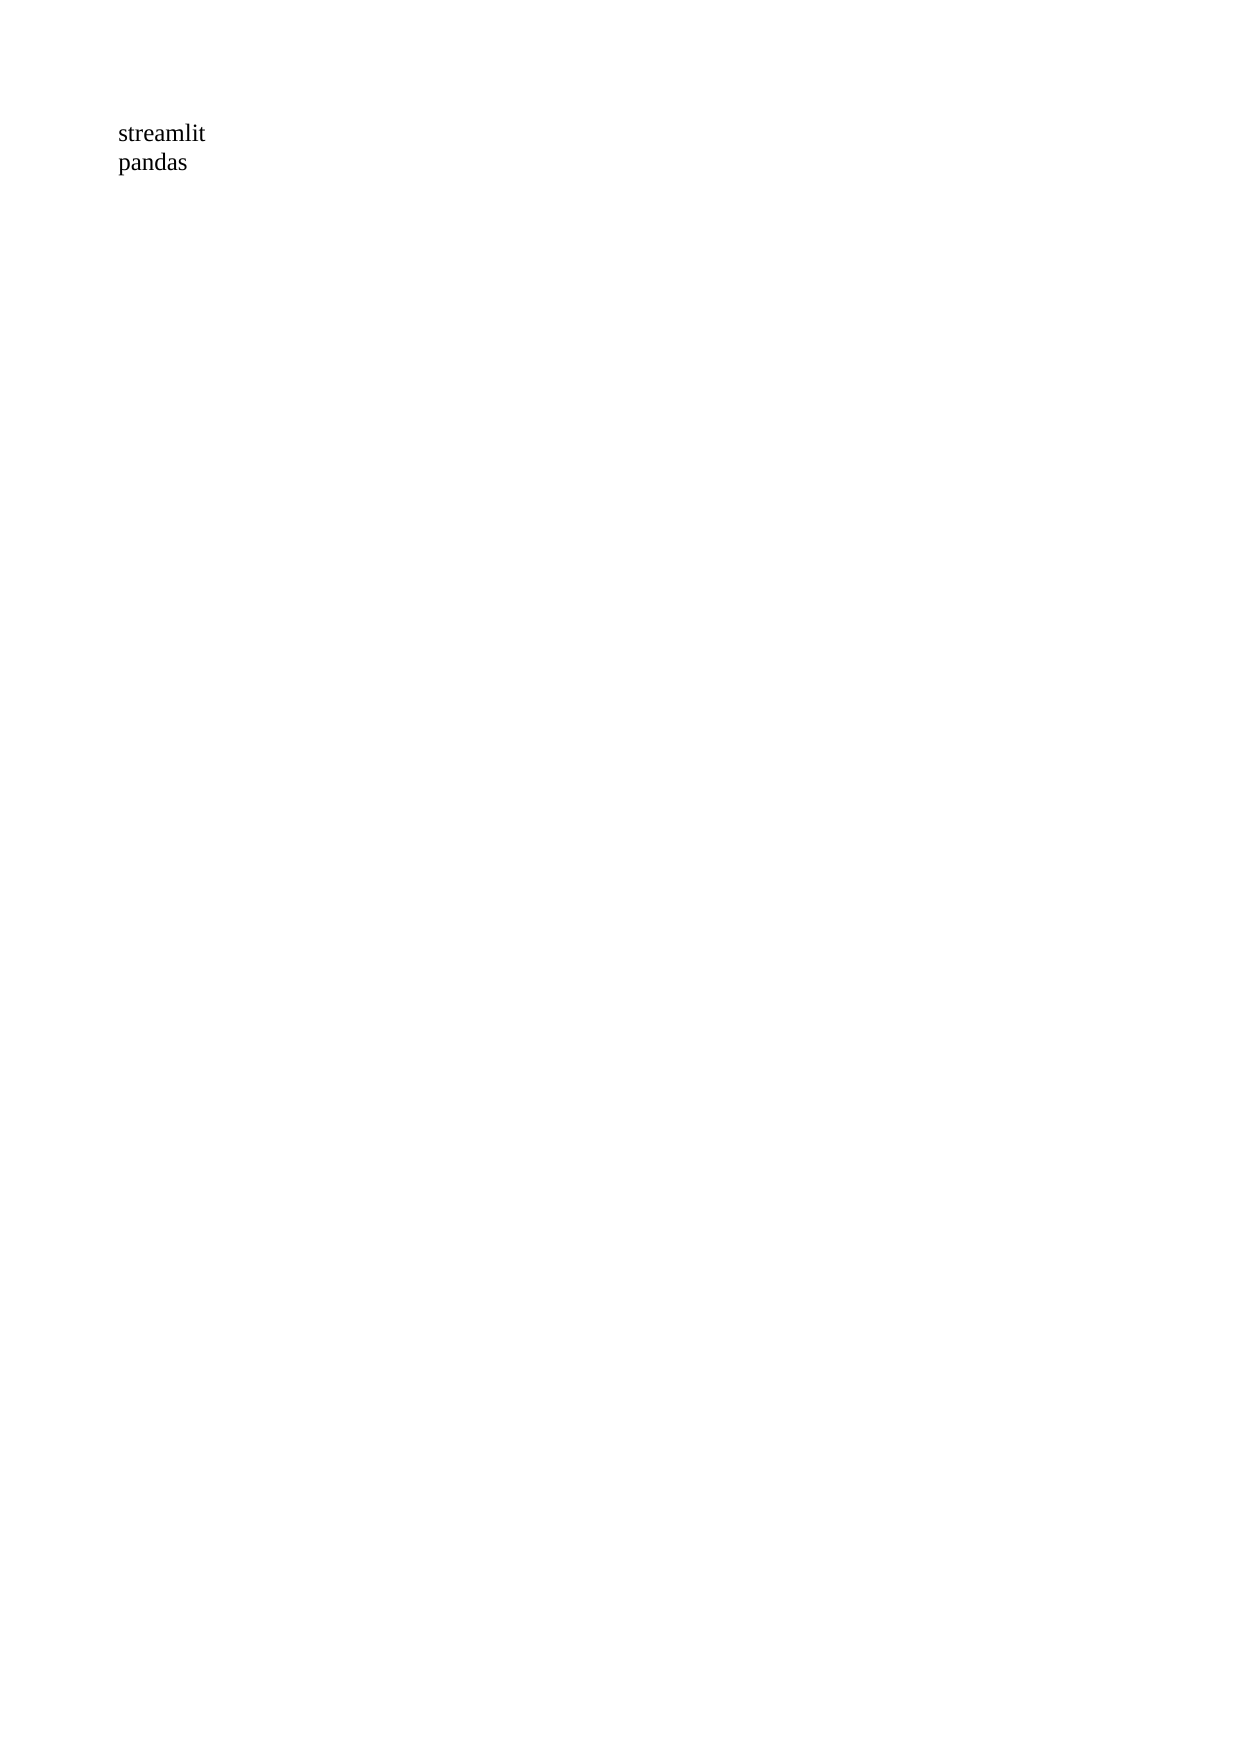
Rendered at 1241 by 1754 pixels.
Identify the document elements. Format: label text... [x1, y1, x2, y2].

text streamlit [118, 118, 1122, 147]
text pandas [118, 147, 1122, 176]
